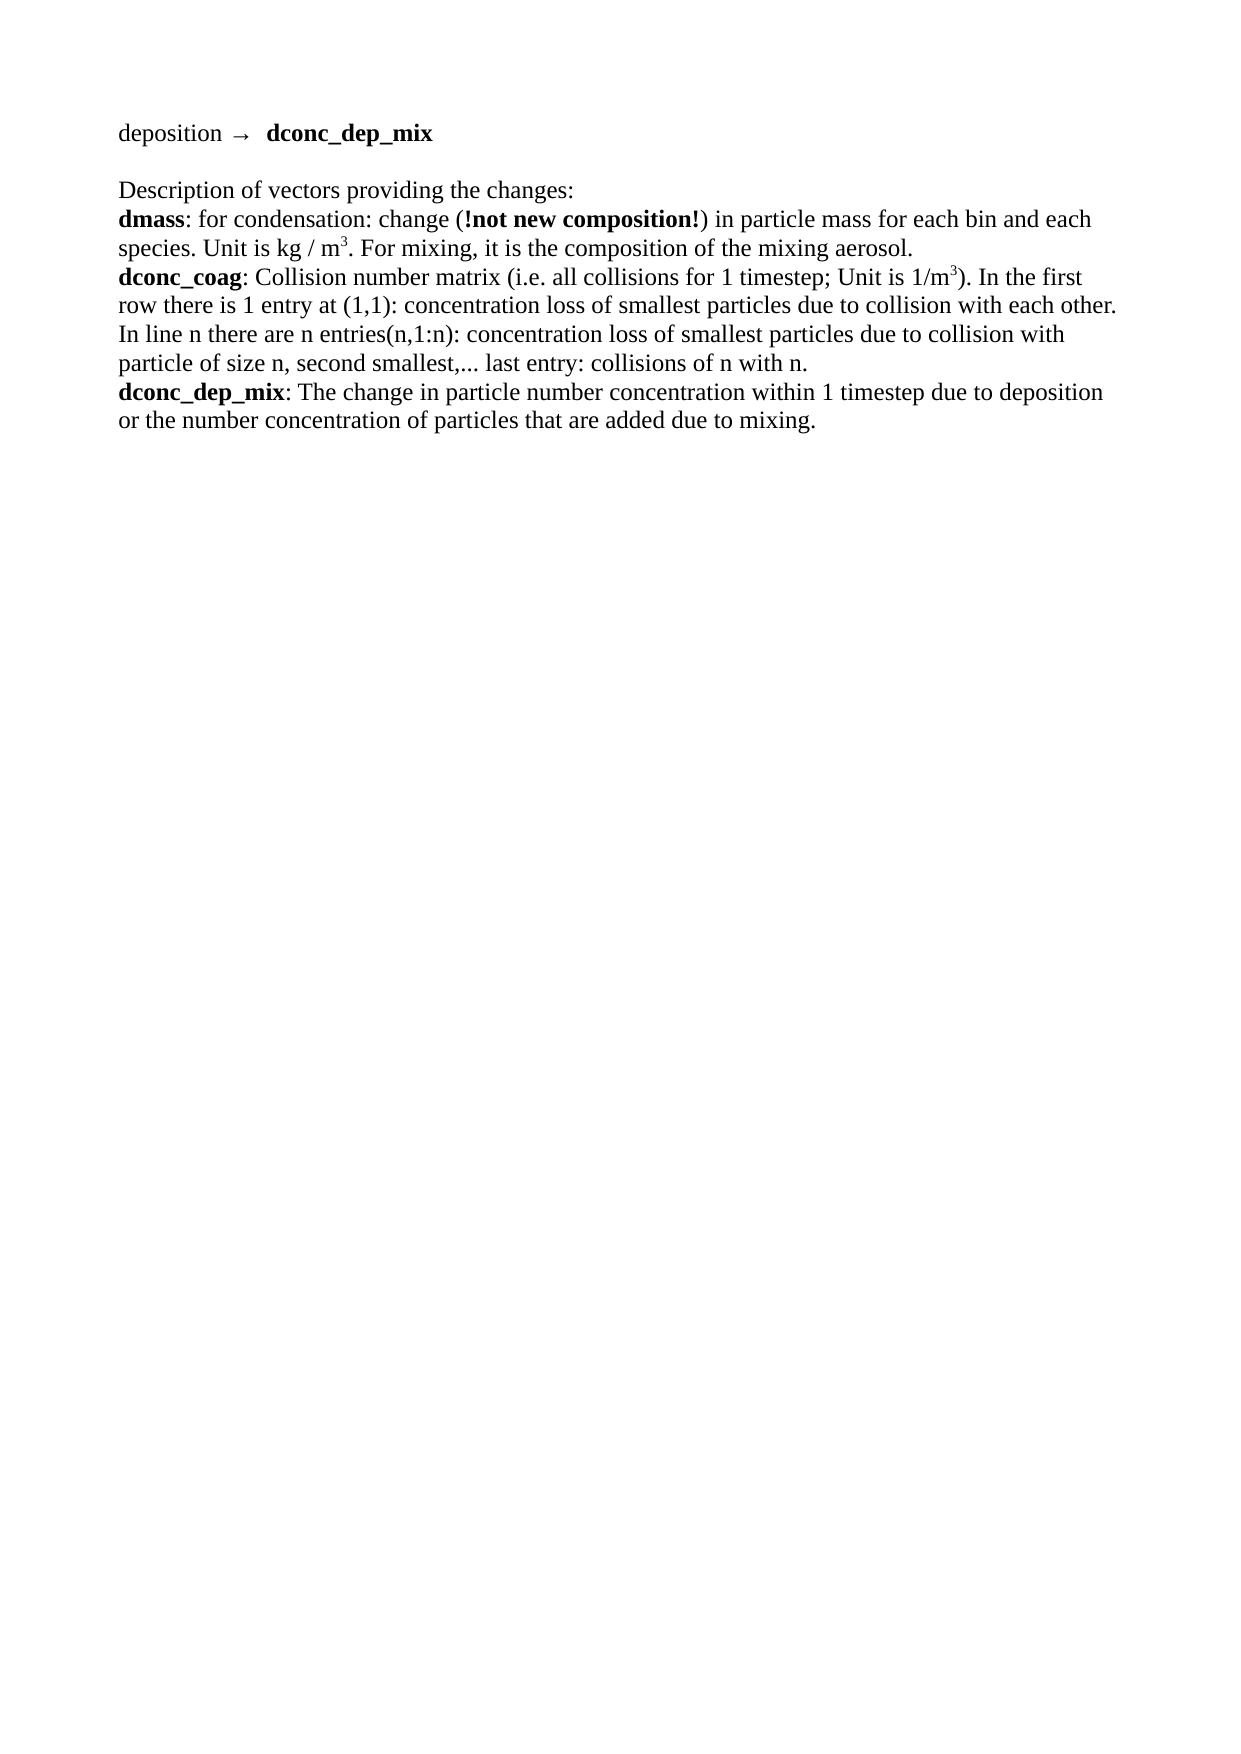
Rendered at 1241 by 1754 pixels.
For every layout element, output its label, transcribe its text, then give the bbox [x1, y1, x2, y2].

text Description of vectors providing the changes: [118, 176, 1122, 204]
text deposition → dconc_dep_mix [118, 118, 1122, 147]
text dconc_coag: Collision number matrix (i.e. all collisions for 1 timestep; Unit is 1/m3). In the first row there is 1 entry at (1,1): concentration loss of smallest particles due to collision with each other. In line n there are n entries(n,1:n): concentration loss of smallest particles due to collision with particle of size n, second smallest,... last entry: collisions of n with n. [118, 262, 1122, 377]
text dmass: for condensation: change (!not new composition!) in particle mass for each bin and each species. Unit is kg / m3. For mixing, it is the composition of the mixing aerosol. [118, 204, 1122, 262]
text dconc_dep_mix: The change in particle number concentration within 1 timestep due to deposition or the number concentration of particles that are added due to mixing. [118, 377, 1122, 434]
